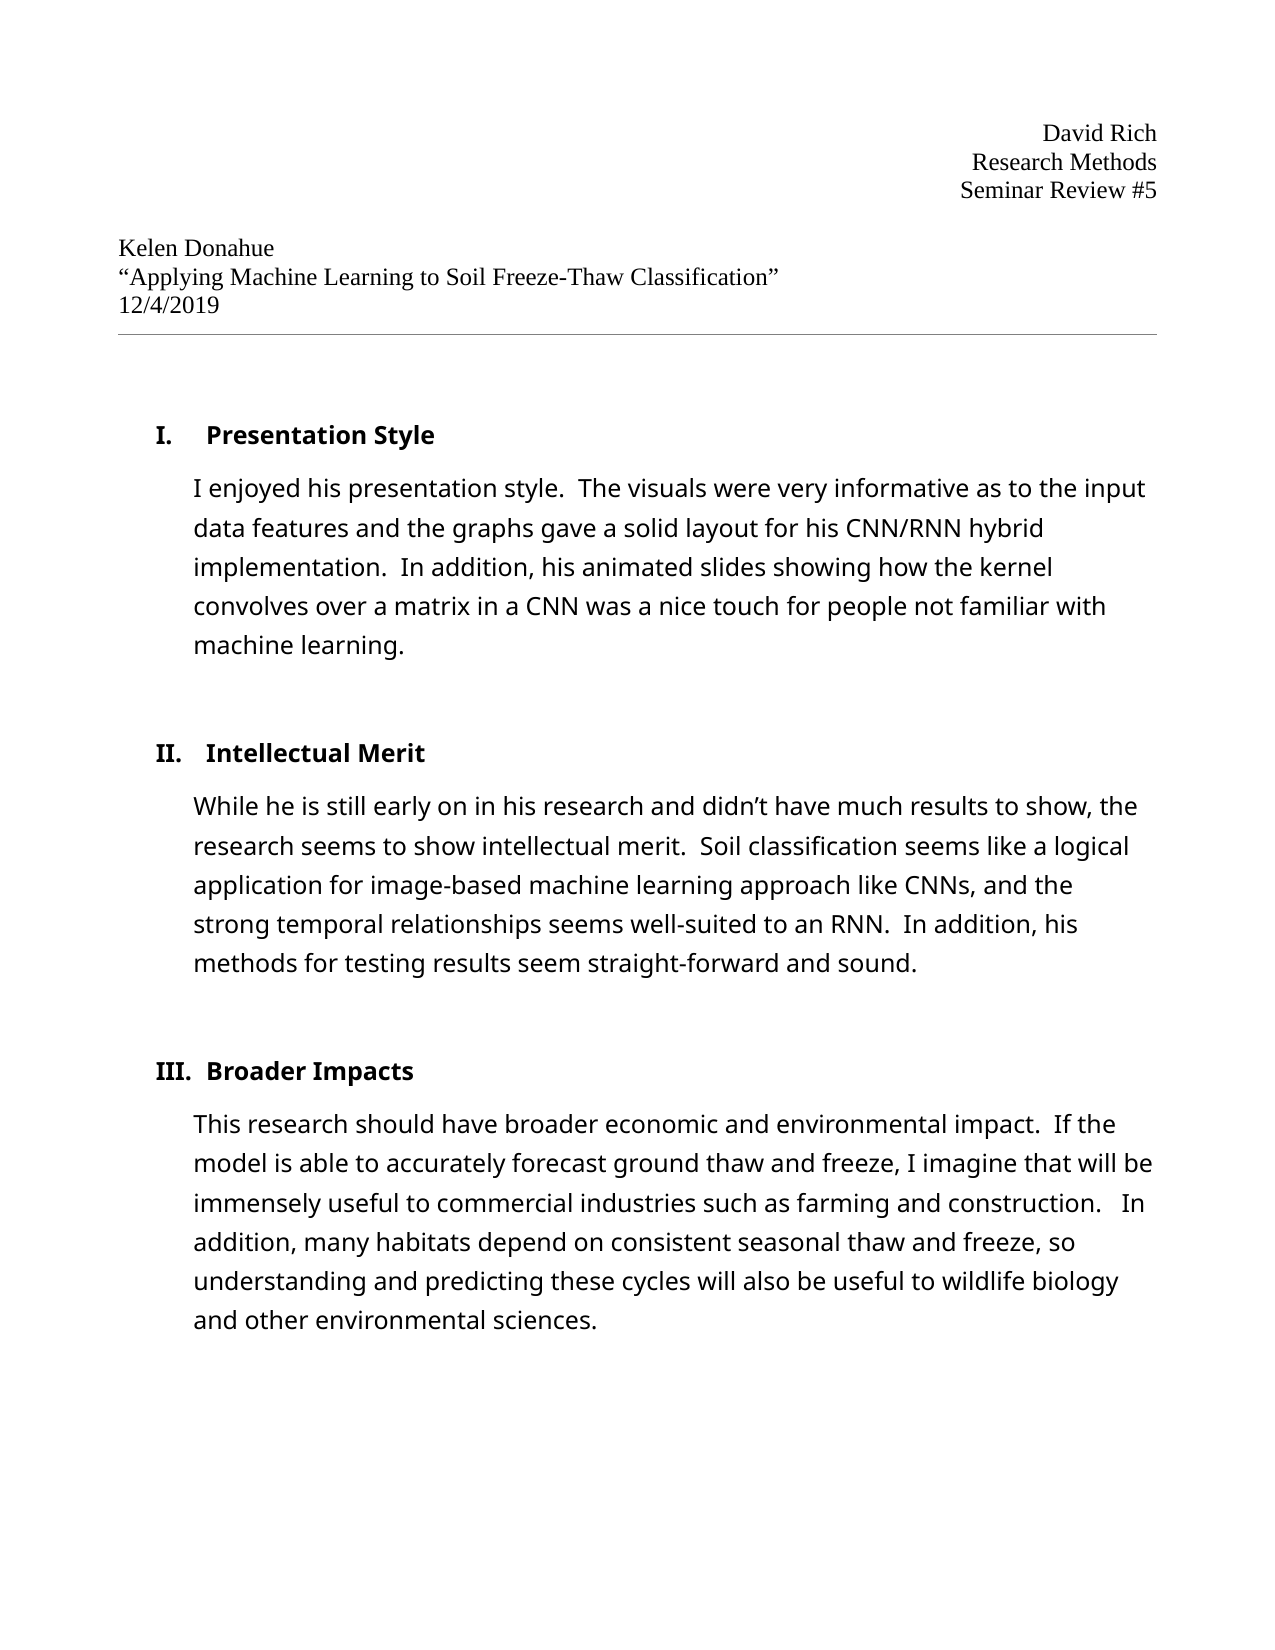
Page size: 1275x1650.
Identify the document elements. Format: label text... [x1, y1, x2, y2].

text Research Methods [118, 147, 1157, 176]
text 12/4/2019 [118, 291, 1157, 319]
text Kelen Donahue [118, 233, 1157, 262]
text This research should have broader economic and environmental impact. If the model is able to accurately forecast ground thaw and freeze, I imagine that will be immensely useful to commercial industries such as farming and construction. In addition, many habitats depend on consistent seasonal thaw and freeze, so understanding and predicting these cycles will also be useful to wildlife biology and other environmental sciences. [193, 1107, 1157, 1337]
text I enjoyed his presentation style. The visuals were very informative as to the input data features and the graphs gave a solid layout for his CNN/RNN hybrid implementation. In addition, his animated slides showing how the kernel convolves over a matrix in a CNN was a nice touch for people not familiar with machine learning. [193, 471, 1157, 662]
list Broader Impacts [156, 1053, 1157, 1087]
text David Rich [118, 118, 1157, 147]
text Seminar Review #5 [118, 176, 1157, 204]
list Presentation Style [156, 417, 1157, 451]
list Intellectual Merit [156, 735, 1157, 769]
text “Applying Machine Learning to Soil Freeze-Thaw Classification” [118, 262, 1157, 291]
text While he is still early on in his research and didn’t have much results to show, the research seems to show intellectual merit. Soil classification seems like a logical application for image-based machine learning approach like CNNs, and the strong temporal relationships seems well-suited to an RNN. In addition, his methods for testing results seem straight-forward and sound. [193, 789, 1157, 980]
